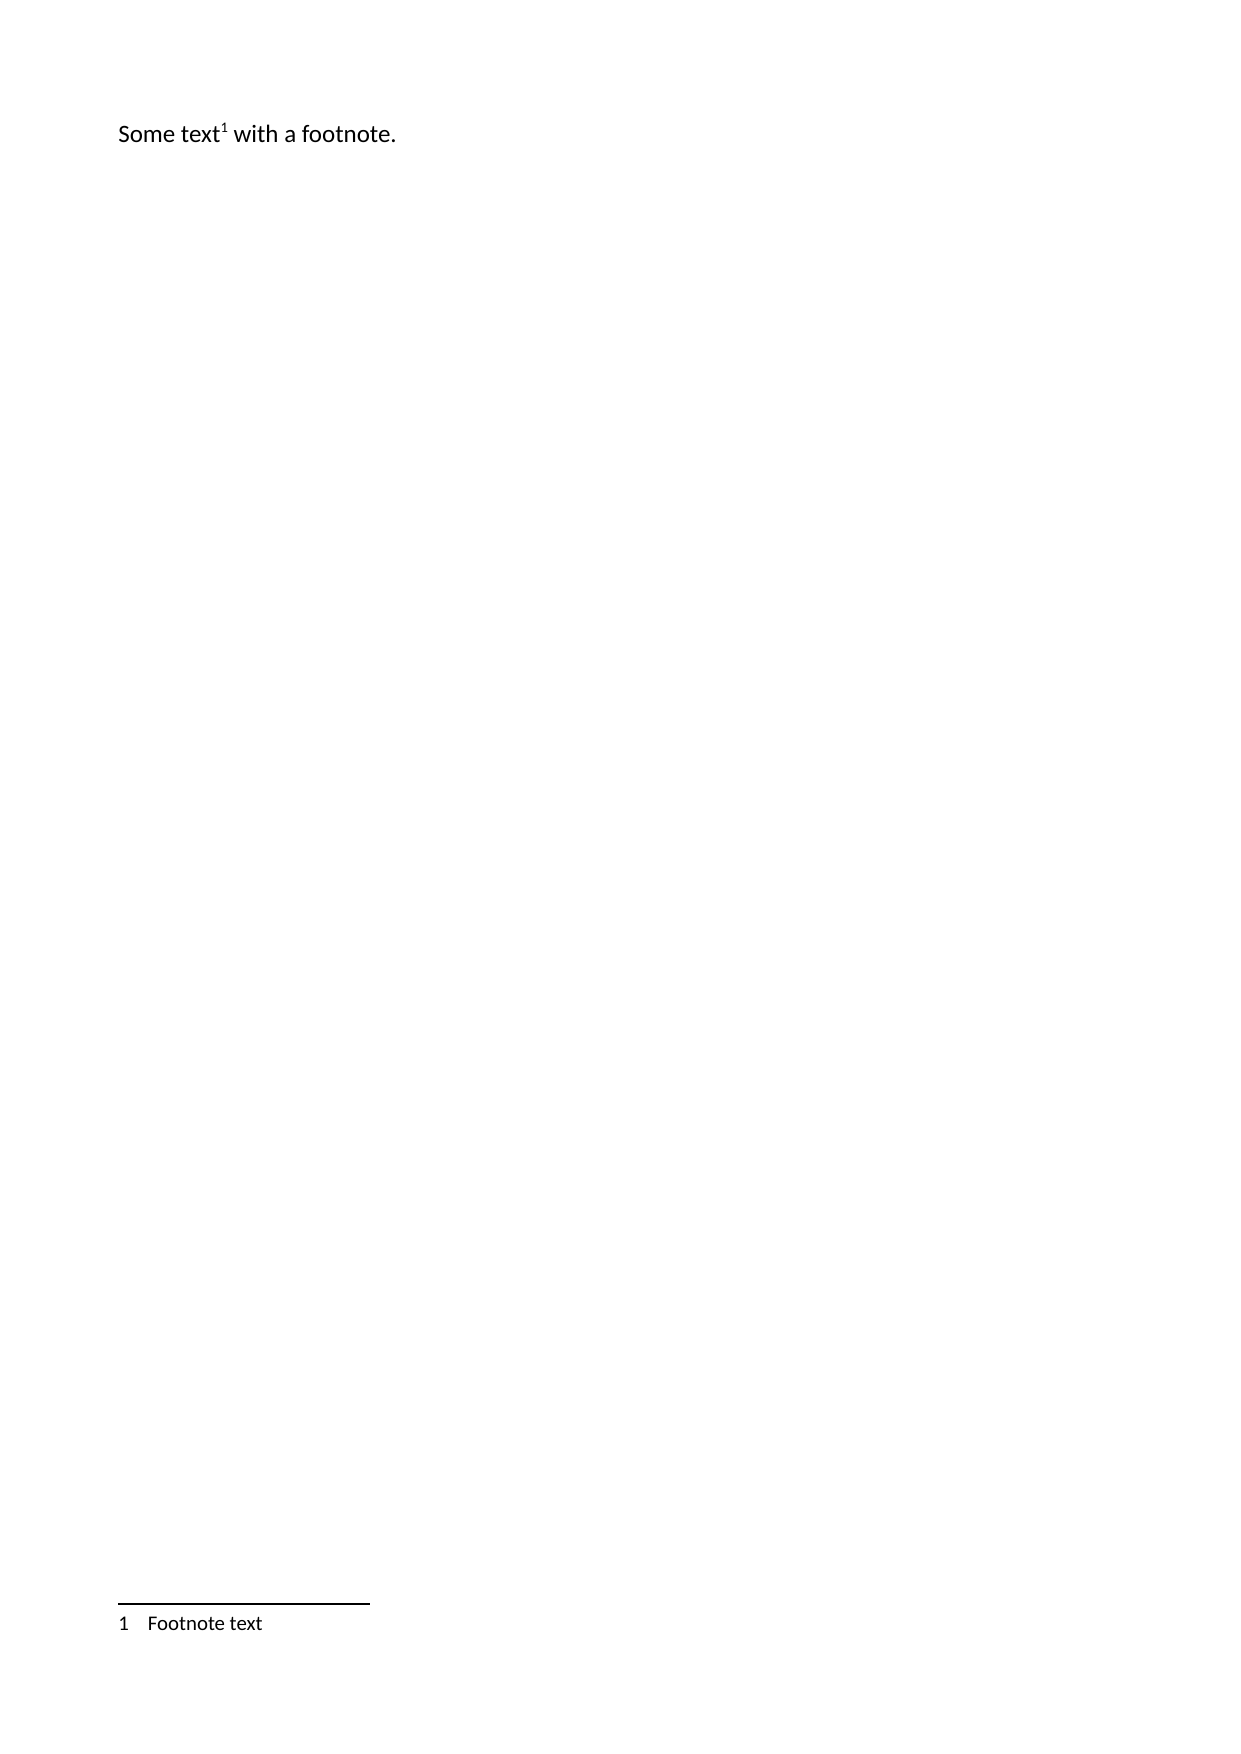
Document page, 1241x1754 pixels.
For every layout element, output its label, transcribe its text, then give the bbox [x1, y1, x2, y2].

text Footnote text [118, 1610, 1122, 1636]
text Some text with a footnote. [118, 118, 1122, 149]
